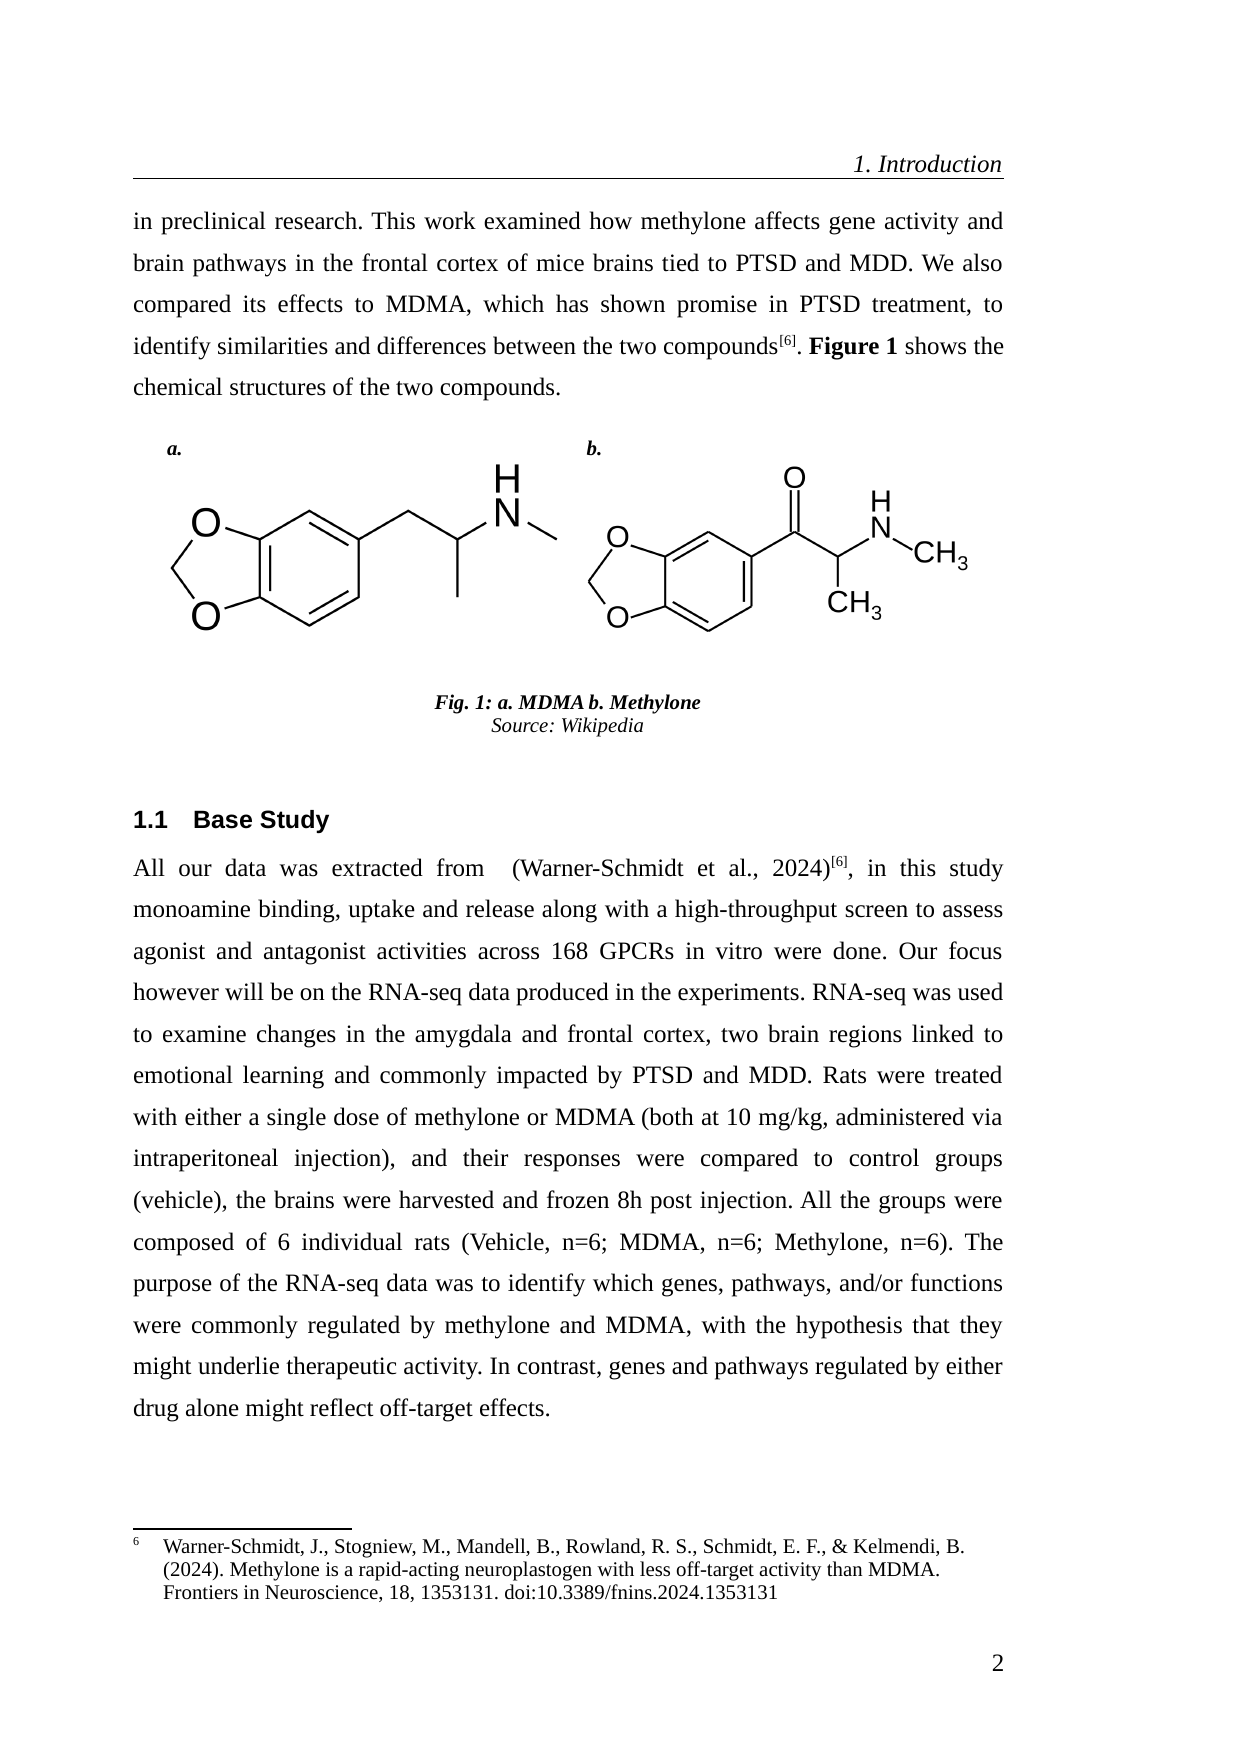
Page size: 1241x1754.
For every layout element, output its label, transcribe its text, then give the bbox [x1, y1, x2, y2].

text Warner-Schmidt, J., Stogniew, M., Mandell, B., Rowland, R. S., Schmidt, E. F., & Kelmendi, B. (2024). Methylone is a rapid-acting neuroplastogen with less off-target activity than MDMA. Frontiers in Neuroscience, 18, 1353131. doi:10.3389/fnins.2024.1353131 [133, 1535, 1004, 1604]
subtitle Base Study [133, 805, 1004, 833]
picture [585, 460, 969, 635]
text All our data was extracted from (Warner-Schmidt et al., 2024)[6], in this study monoamine binding, uptake and release along with a high-throughput screen to assess agonist and antagonist activities across 168 GPCRs in vitro were done. Our focus however will be on the RNA-seq data produced in the experiments. RNA-seq was used to examine changes in the amygdala and frontal cortex, two brain regions linked to emotional learning and commonly impacted by PTSD and MDD. Rats were treated with either a single dose of methylone or MDMA (both at 10 mg/kg, administered via intraperitoneal injection), and their responses were compared to control groups (vehicle), the brains were harvested and frozen 8h post injection. All the groups were composed of 6 individual rats (Vehicle, n=6; MDMA, n=6; Methylone, n=6). The purpose of the RNA-seq data was to identify which genes, pathways, and/or functions were commonly regulated by methylone and MDMA, with the hypothesis that they might underlie therapeutic activity. In contrast, genes and pathways regulated by either drug alone might reflect off-target effects. [133, 854, 1004, 1422]
text Source: Wikipedia [146, 714, 991, 737]
text a. b. [146, 437, 991, 460]
text Fig. 1: a. MDMA b. Methylone [146, 691, 991, 714]
text in preclinical research. This work examined how methylone affects gene activity and brain pathways in the frontal cortex of mice brains tied to PTSD and MDD. We also compared its effects to MDMA, which has shown promise in PTSD treatment, to identify similarities and differences between the two compounds[]. Figure 1 shows the chemical structures of the two compounds. [133, 207, 1004, 401]
picture [166, 460, 562, 636]
